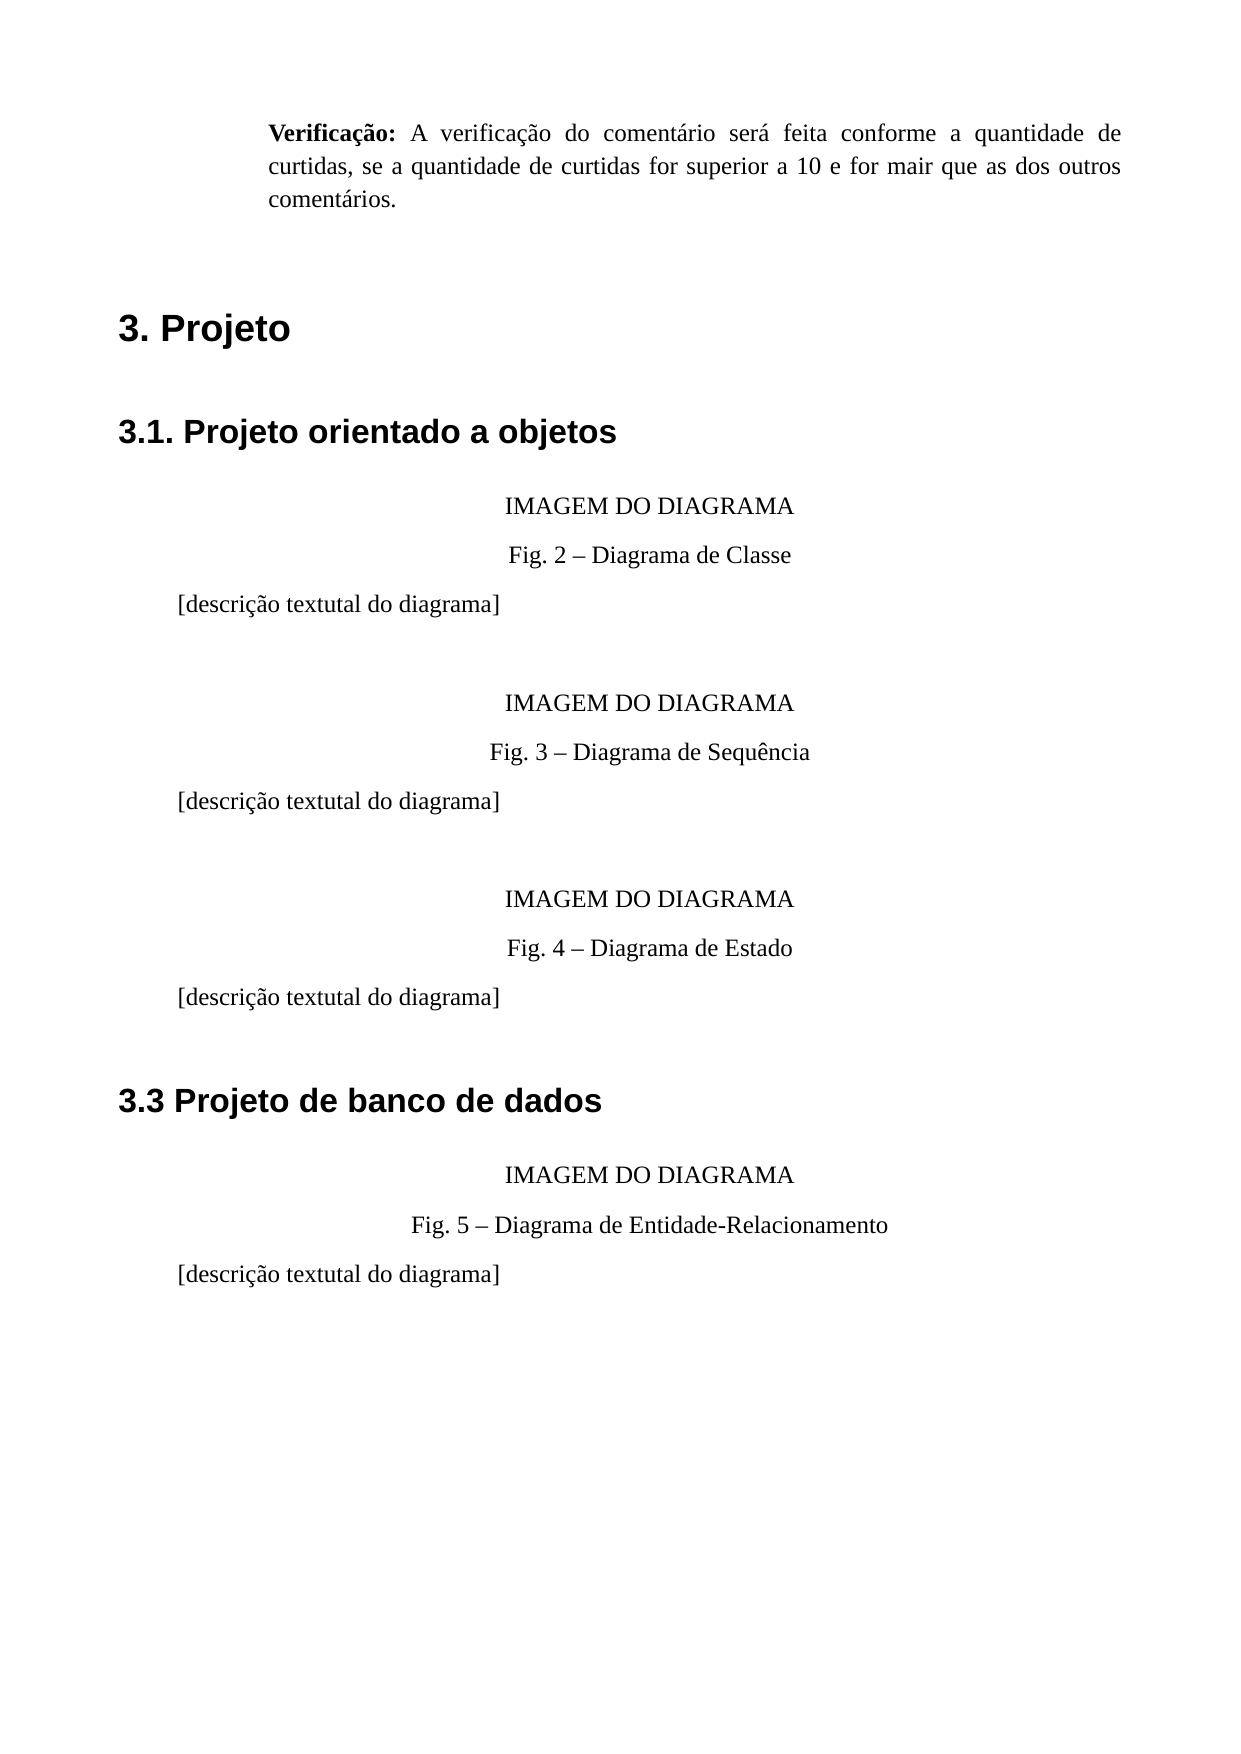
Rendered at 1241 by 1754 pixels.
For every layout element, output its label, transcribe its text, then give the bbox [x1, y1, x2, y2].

subtitle 3.1. Projeto orientado a objetos [118, 412, 1122, 450]
text IMAGEM DO DIAGRAMA [118, 688, 1122, 716]
text [descrição textutal do diagrama] [118, 982, 1122, 1011]
text IMAGEM DO DIAGRAMA [118, 884, 1122, 913]
subtitle 3. Projeto [118, 306, 1122, 349]
text [descrição textutal do diagrama] [118, 786, 1122, 814]
text Fig. 3 – Diagrama de Sequência [118, 737, 1122, 766]
text IMAGEM DO DIAGRAMA [118, 1161, 1122, 1189]
text Fig. 4 – Diagrama de Estado [118, 933, 1122, 962]
list Verificação: A verificação do comentário será feita conforme a quantidade de curtidas, se a quantidade de curtidas for superior a 10 e for mair que as dos outros comentários. [231, 118, 1122, 213]
text [descrição textutal do diagrama] [118, 1259, 1122, 1287]
text Fig. 5 – Diagrama de Entidade-Relacionamento [118, 1210, 1122, 1238]
text Fig. 2 – Diagrama de Classe [118, 541, 1122, 569]
text [descrição textutal do diagrama] [118, 589, 1122, 618]
subtitle 3.3 Projeto de banco de dados [118, 1081, 1122, 1119]
text IMAGEM DO DIAGRAMA [118, 491, 1122, 520]
